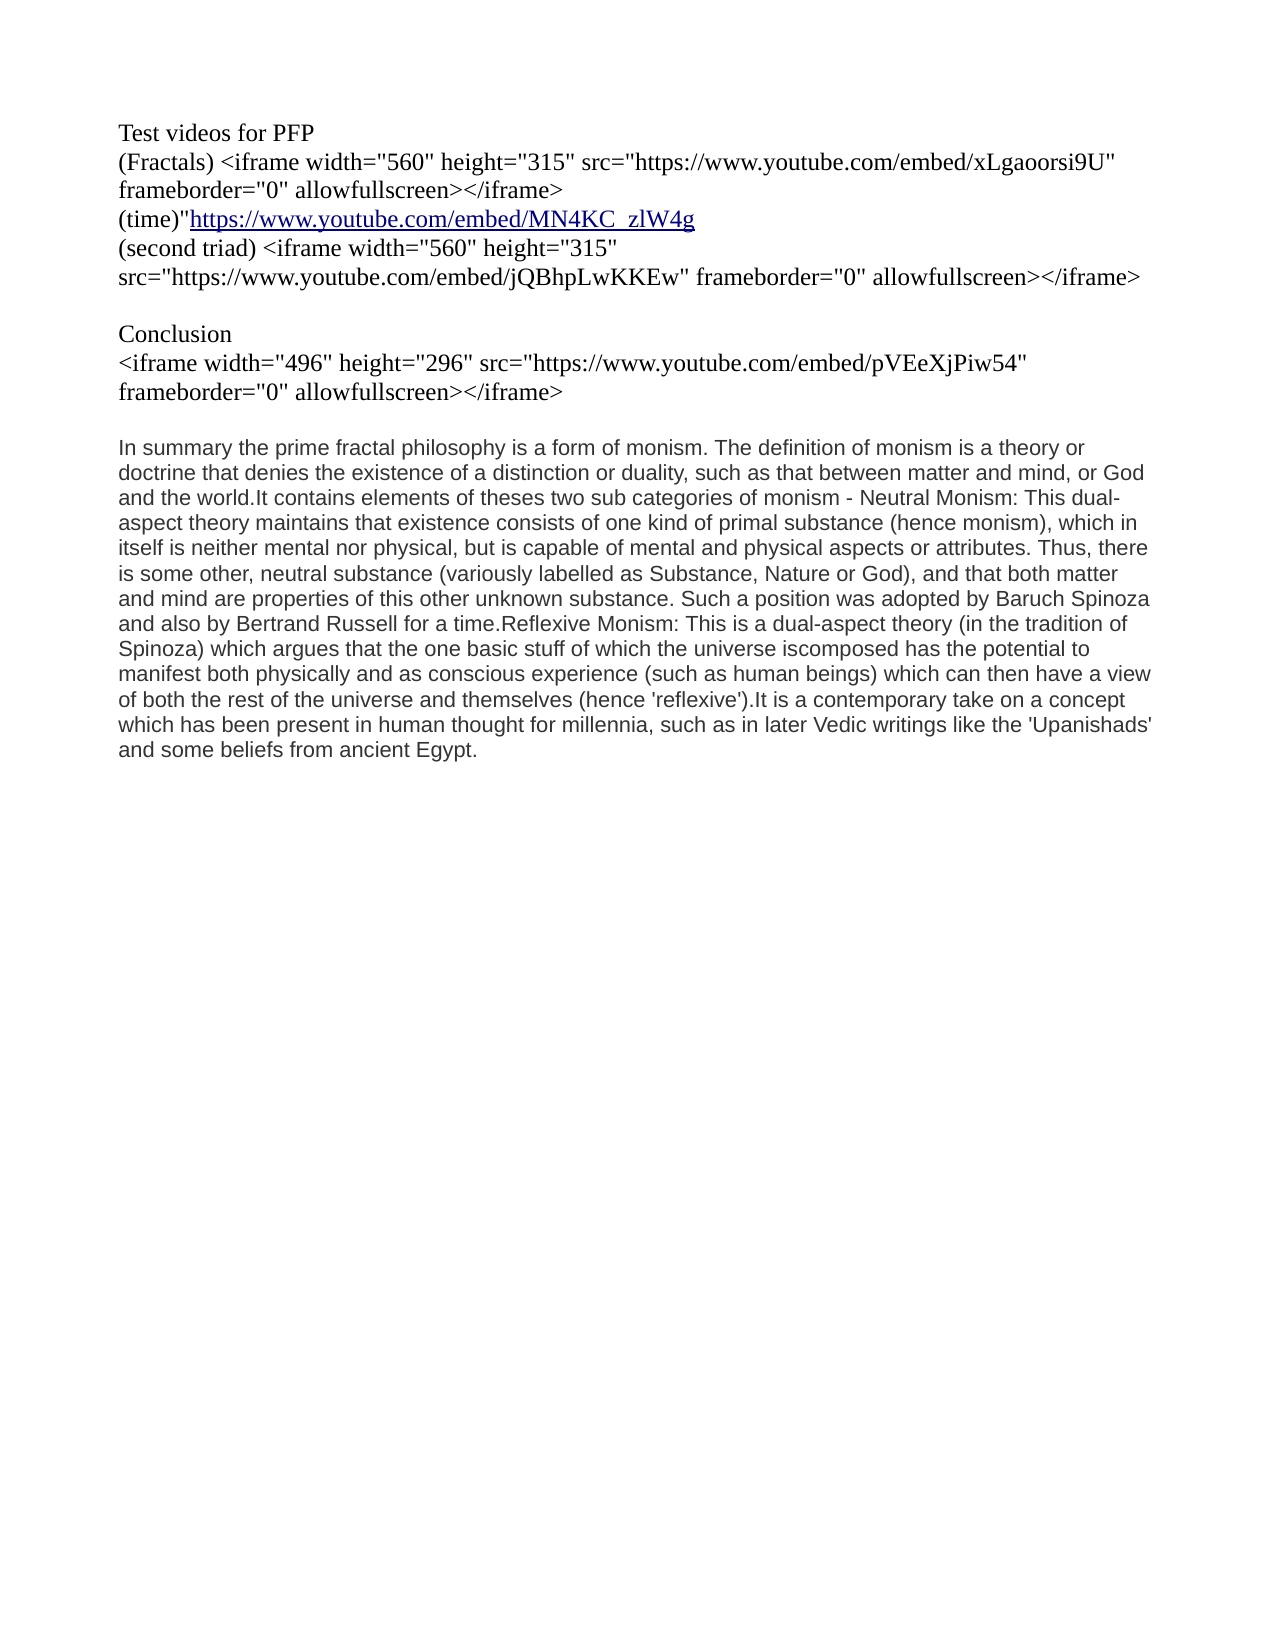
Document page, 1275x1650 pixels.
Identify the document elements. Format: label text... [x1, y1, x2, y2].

text Test videos for PFP [118, 118, 1157, 147]
text In summary the prime fractal philosophy is a form of monism. The definition of monism is a theory or doctrine that denies the existence of a distinction or duality, such as that between matter and mind, or God and the world.It contains elements of theses two sub categories of monism - Neutral Monism: This dual-aspect theory maintains that existence consists of one kind of primal substance (hence monism), which in itself is neither mental nor physical, but is capable of mental and physical aspects or attributes. Thus, there is some other, neutral substance (variously labelled as Substance, Nature or God), and that both matter and mind are properties of this other unknown substance. Such a position was adopted by Baruch Spinoza and also by Bertrand Russell for a time.Reflexive Monism: This is a dual-aspect theory (in the tradition of Spinoza) which argues that the one basic stuff of which the universe iscomposed has the potential to manifest both physically and as conscious experience (such as human beings) which can then have a view of both the rest of the universe and themselves (hence 'reflexive').It is a contemporary take on a concept which has been present in human thought for millennia, such as in later Vedic writings like the 'Upanishads' and some beliefs from ancient Egypt. [118, 434, 1157, 762]
text (time)"https://www.youtube.com/embed/MN4KC_zlW4g [118, 204, 1157, 233]
text (Fractals) <iframe width="560" height="315" src="https://www.youtube.com/embed/xLgaoorsi9U" frameborder="0" allowfullscreen></iframe> [118, 147, 1157, 204]
text <iframe width="496" height="296" src="https://www.youtube.com/embed/pVEeXjPiw54" frameborder="0" allowfullscreen></iframe> [118, 348, 1157, 406]
text (second triad) <iframe width="560" height="315" src="https://www.youtube.com/embed/jQBhpLwKKEw" frameborder="0" allowfullscreen></iframe> [118, 233, 1157, 291]
text Conclusion [118, 319, 1157, 348]
